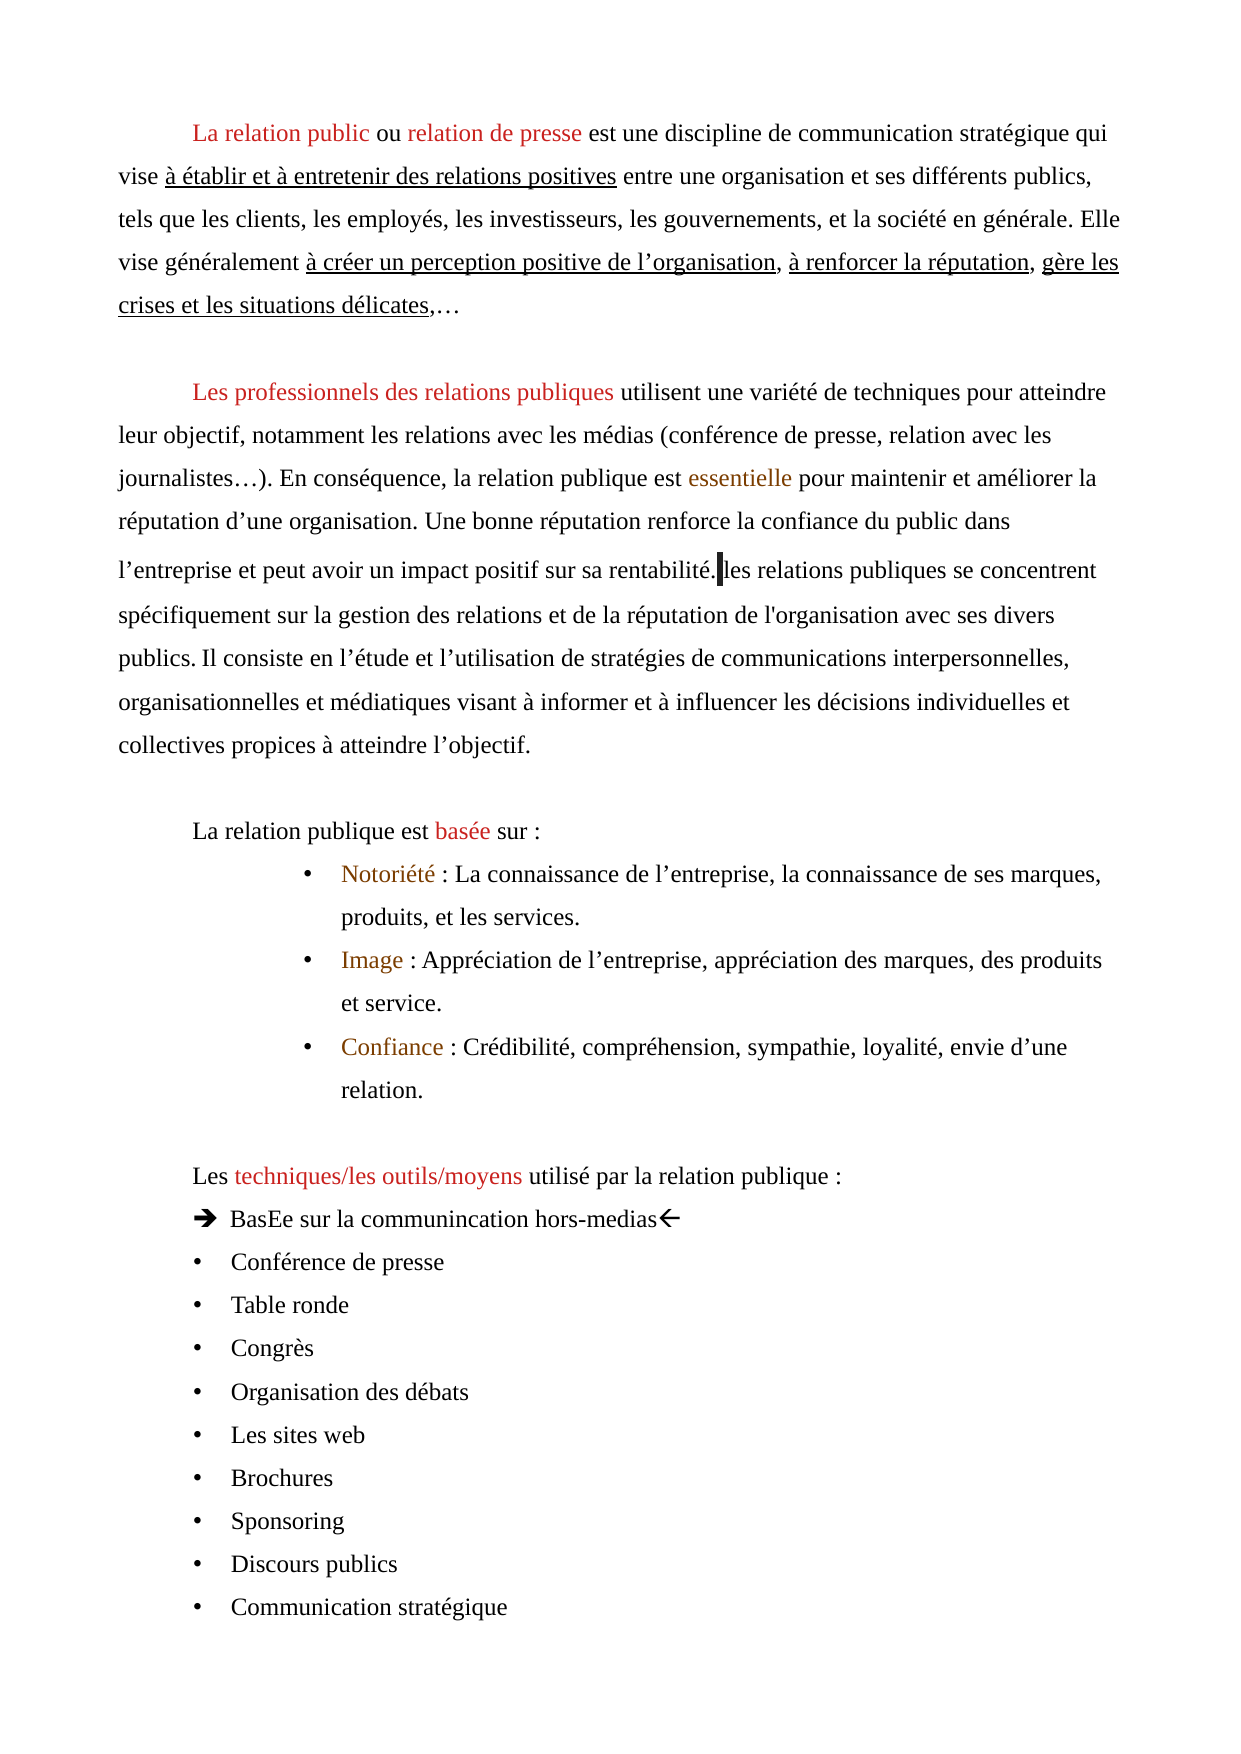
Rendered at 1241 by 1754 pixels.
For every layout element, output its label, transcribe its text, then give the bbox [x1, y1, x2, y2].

list Brochures [193, 1463, 1122, 1492]
list Congrès [193, 1333, 1122, 1362]
list Discours publics [193, 1549, 1122, 1578]
text La relation publique est basée sur : [118, 816, 1122, 845]
list Conférence de presse [193, 1247, 1122, 1276]
list Notoriété : La connaissance de l’entreprise, la connaissance de ses marques, produits, et les services. [303, 859, 1122, 931]
list Les sites web [193, 1420, 1122, 1448]
list Organisation des débats [193, 1377, 1122, 1405]
list Communication stratégique [193, 1592, 1122, 1621]
text Les professionnels des relations publiques utilisent une variété de techniques pour atteindre leur objectif, notamment les relations avec les médias (conférence de presse, relation avec les journalistes…). En conséquence, la relation publique est essentielle pour maintenir et améliorer la réputation d’une organisation. Une bonne réputation renforce la confiance du public dans l’entreprise et peut avoir un impact positif sur sa rentabilité. les relations publiques se concentrent spécifiquement sur la gestion des relations et de la réputation de l'organisation avec ses divers publics. Il consiste en l’étude et l’utilisation de stratégies de communications interpersonnelles, organisationnelles et médiatiques visant à informer et à influencer les décisions individuelles et collectives propices à atteindre l’objectif. [118, 377, 1122, 758]
list BasEe sur la communincation hors-medias [192, 1204, 1122, 1233]
text La relation public ou relation de presse est une discipline de communication stratégique qui vise à établir et à entretenir des relations positives entre une organisation et ses différents publics, tels que les clients, les employés, les investisseurs, les gouvernements, et la société en générale. Elle vise généralement à créer un perception positive de l’organisation, à renforcer la réputation, gère les crises et les situations délicates,… [118, 118, 1122, 319]
list Sponsoring [193, 1506, 1122, 1535]
text Les techniques/les outils/moyens utilisé par la relation publique : [118, 1161, 1122, 1190]
list Image : Appréciation de l’entreprise, appréciation des marques, des produits et service. [303, 945, 1122, 1017]
list Confiance : Crédibilité, compréhension, sympathie, loyalité, envie d’une relation. [303, 1032, 1122, 1103]
list Table ronde [193, 1290, 1122, 1319]
